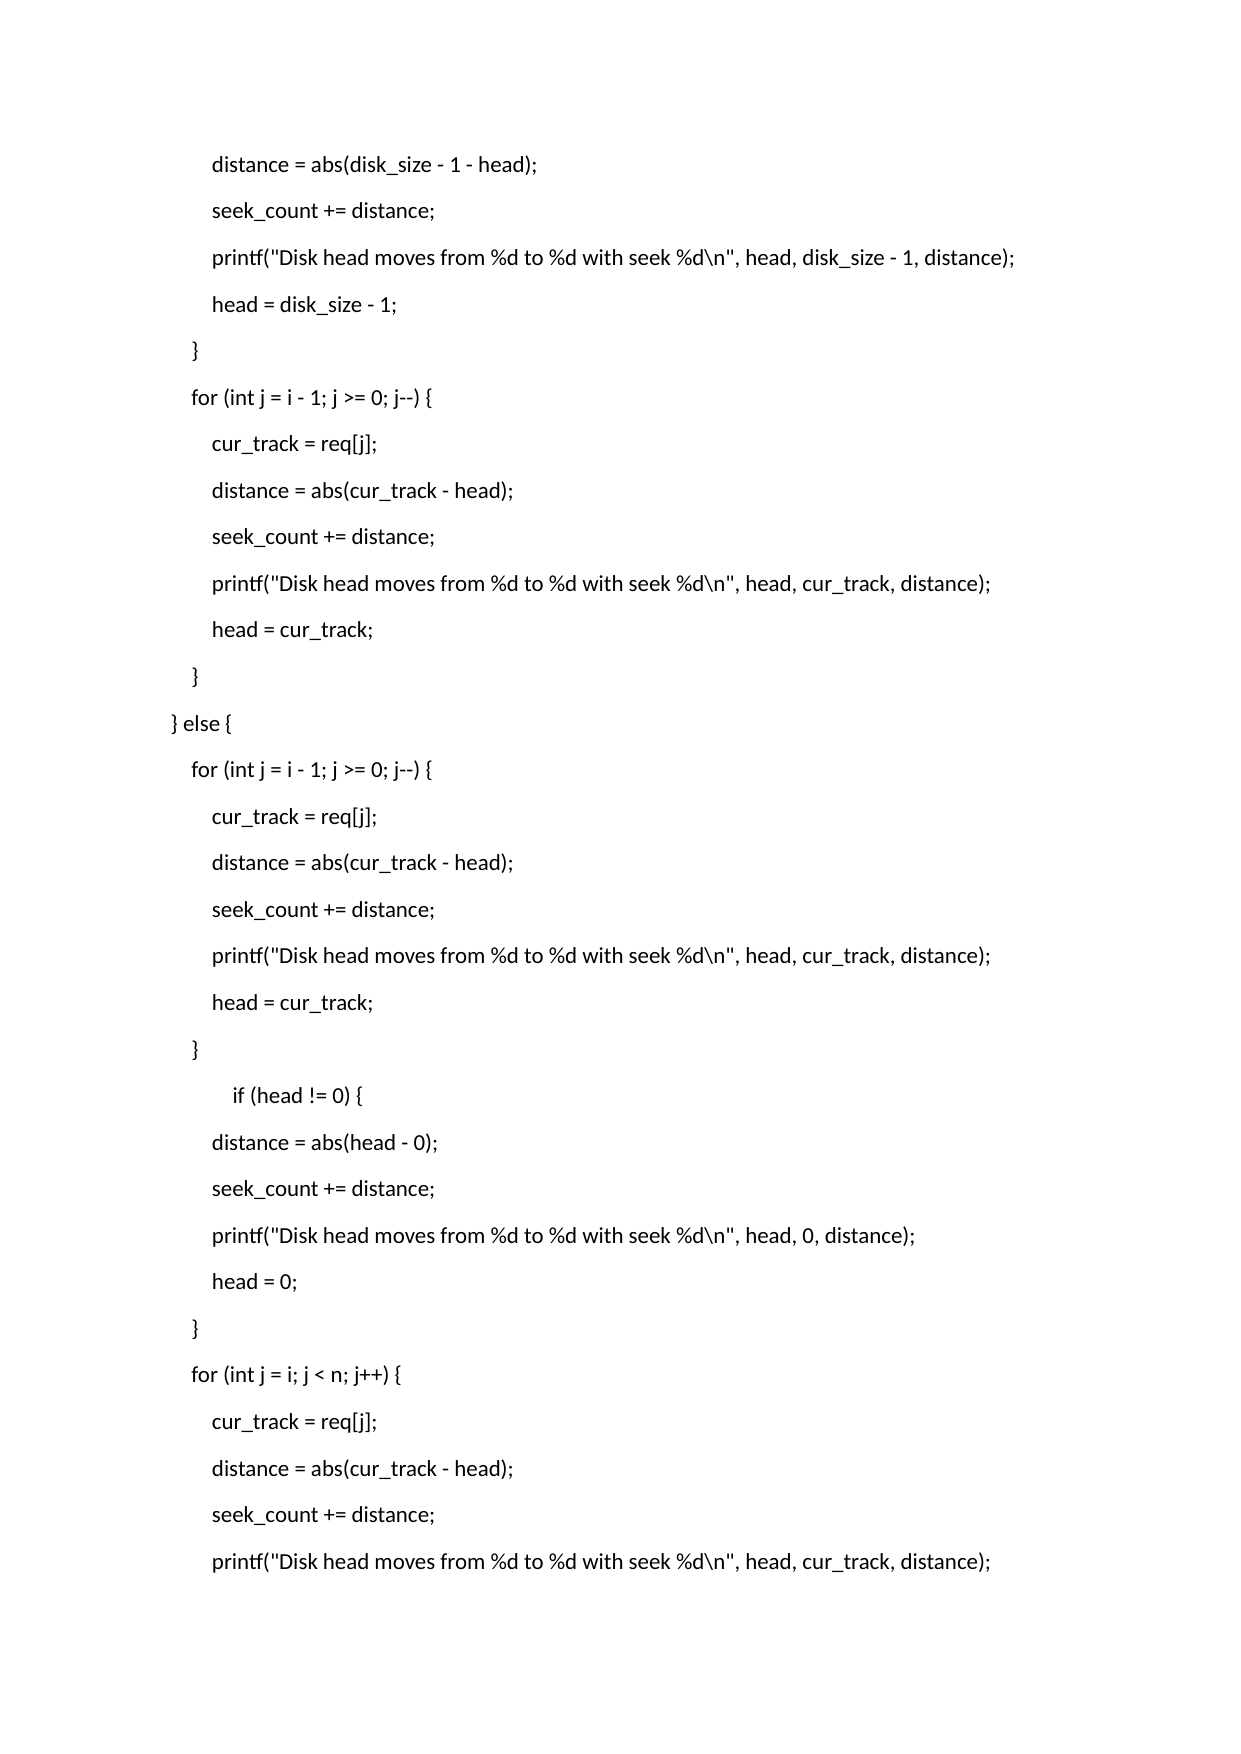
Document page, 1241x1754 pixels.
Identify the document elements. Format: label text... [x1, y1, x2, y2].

text seek_count += distance; [150, 1500, 1090, 1528]
text distance = abs(cur_track - head); [150, 848, 1090, 876]
text for (int j = i; j < n; j++) { [150, 1361, 1090, 1389]
text printf("Disk head moves from %d to %d with seek %d\n", head, 0, distance); [150, 1221, 1090, 1249]
text head = disk_size - 1; [150, 290, 1090, 318]
text head = 0; [150, 1267, 1090, 1296]
text } [150, 1035, 1090, 1063]
text cur_track = req[j]; [150, 1407, 1090, 1435]
text } else { [150, 709, 1090, 737]
text head = cur_track; [150, 988, 1090, 1016]
text printf("Disk head moves from %d to %d with seek %d\n", head, cur_track, distance); [150, 1547, 1090, 1575]
text } [150, 1314, 1090, 1342]
text for (int j = i - 1; j >= 0; j--) { [150, 755, 1090, 783]
text distance = abs(head - 0); [150, 1128, 1090, 1156]
text seek_count += distance; [150, 522, 1090, 551]
text cur_track = req[j]; [150, 802, 1090, 830]
text printf("Disk head moves from %d to %d with seek %d\n", head, disk_size - 1, distance); [150, 243, 1090, 271]
text } [150, 662, 1090, 690]
text if (head != 0) { [150, 1081, 1090, 1109]
text seek_count += distance; [150, 1174, 1090, 1202]
text } [150, 336, 1090, 364]
text seek_count += distance; [150, 197, 1090, 224]
text seek_count += distance; [150, 895, 1090, 923]
text cur_track = req[j]; [150, 429, 1090, 457]
text distance = abs(cur_track - head); [150, 476, 1090, 504]
text for (int j = i - 1; j >= 0; j--) { [150, 383, 1090, 411]
text distance = abs(cur_track - head); [150, 1454, 1090, 1482]
text distance = abs(disk_size - 1 - head); [150, 150, 1090, 178]
text printf("Disk head moves from %d to %d with seek %d\n", head, cur_track, distance); [150, 569, 1090, 597]
text printf("Disk head moves from %d to %d with seek %d\n", head, cur_track, distance); [150, 942, 1090, 969]
text head = cur_track; [150, 616, 1090, 644]
